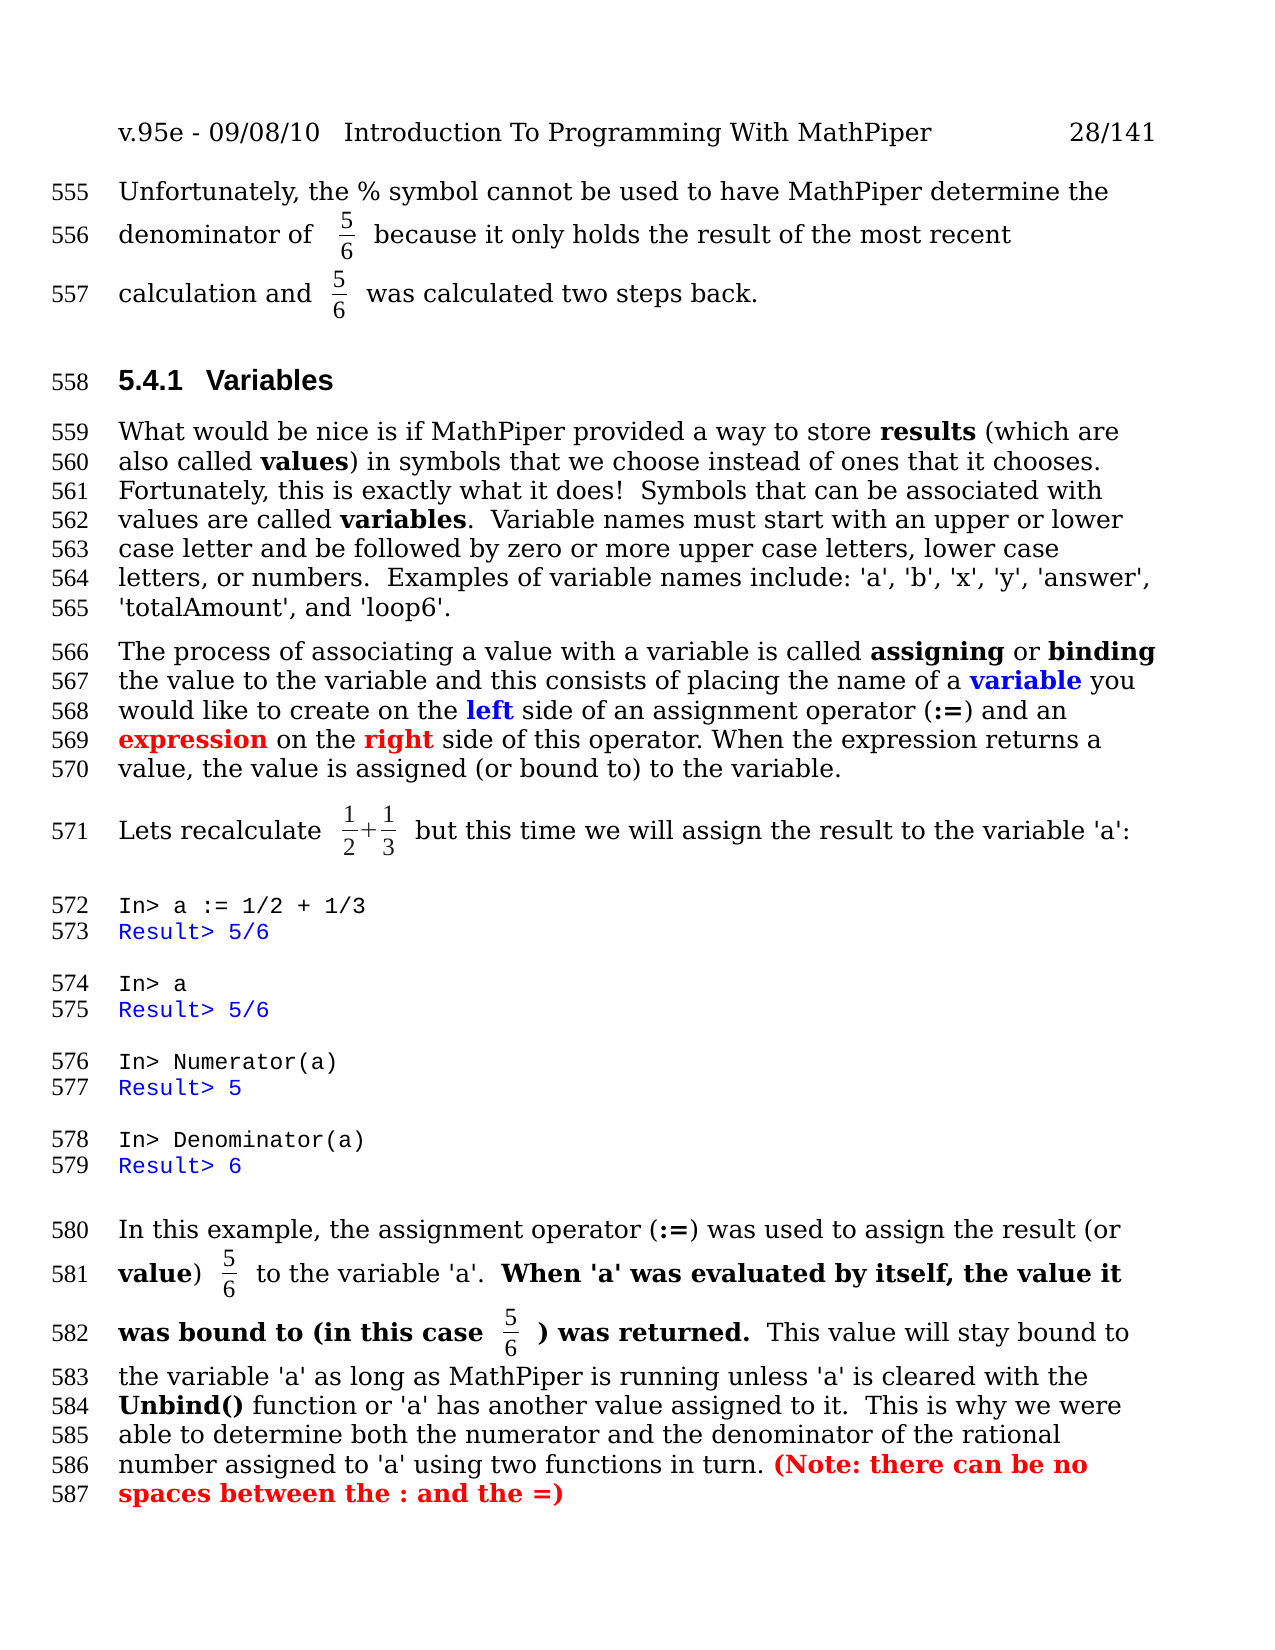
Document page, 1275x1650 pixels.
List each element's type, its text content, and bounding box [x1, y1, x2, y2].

text Lets recalculatebut this time we will assign the result to the variable 'a': [118, 799, 1157, 863]
subtitle Variables [118, 363, 1157, 396]
text Unfortunately, the % symbol cannot be used to have MathPiper determine the denominator of because it only holds the result of the most recent calculation andwas calculated two steps back. [118, 177, 1157, 324]
text In> Denominator(a) [118, 1128, 1157, 1154]
text Result> 5/6 [118, 921, 1157, 946]
text In> a [118, 972, 1157, 998]
text In this example, the assignment operator (:=) was used to assign the result (or value)to the variable 'a'. When 'a' was evaluated by itself, the value it was bound to (in this case) was returned. This value will stay bound to the variable 'a' as long as MathPiper is running unless 'a' is cleared with the Unbind() function or 'a' has another value assigned to it. This is why we were able to determine both the numerator and the denominator of the rational number assigned to 'a' using two functions in turn. (Note: there can be no spaces between the : and the =) [118, 1215, 1157, 1508]
text In> Numerator(a) [118, 1050, 1157, 1076]
text What would be nice is if MathPiper provided a way to store results (which are also called values) in symbols that we choose instead of ones that it chooses. Fortunately, this is exactly what it does! Symbols that can be associated with values are called variables. Variable names must start with an upper or lower case letter and be followed by zero or more upper case letters, lower case letters, or numbers. Examples of variable names include: 'a', 'b', 'x', 'y', 'answer', 'totalAmount', and 'loop6'. [118, 417, 1157, 622]
text Result> 5 [118, 1076, 1157, 1102]
text The process of associating a value with a variable is called assigning or binding the value to the variable and this consists of placing the name of a variable you would like to create on the left side of an assignment operator (:=) and an expression on the right side of this operator. When the expression returns a value, the value is assigned (or bound to) to the variable. [118, 637, 1157, 784]
text In> a := 1/2 + 1/3 [118, 894, 1157, 921]
text Result> 5/6 [118, 998, 1157, 1024]
text Result> 6 [118, 1154, 1157, 1180]
